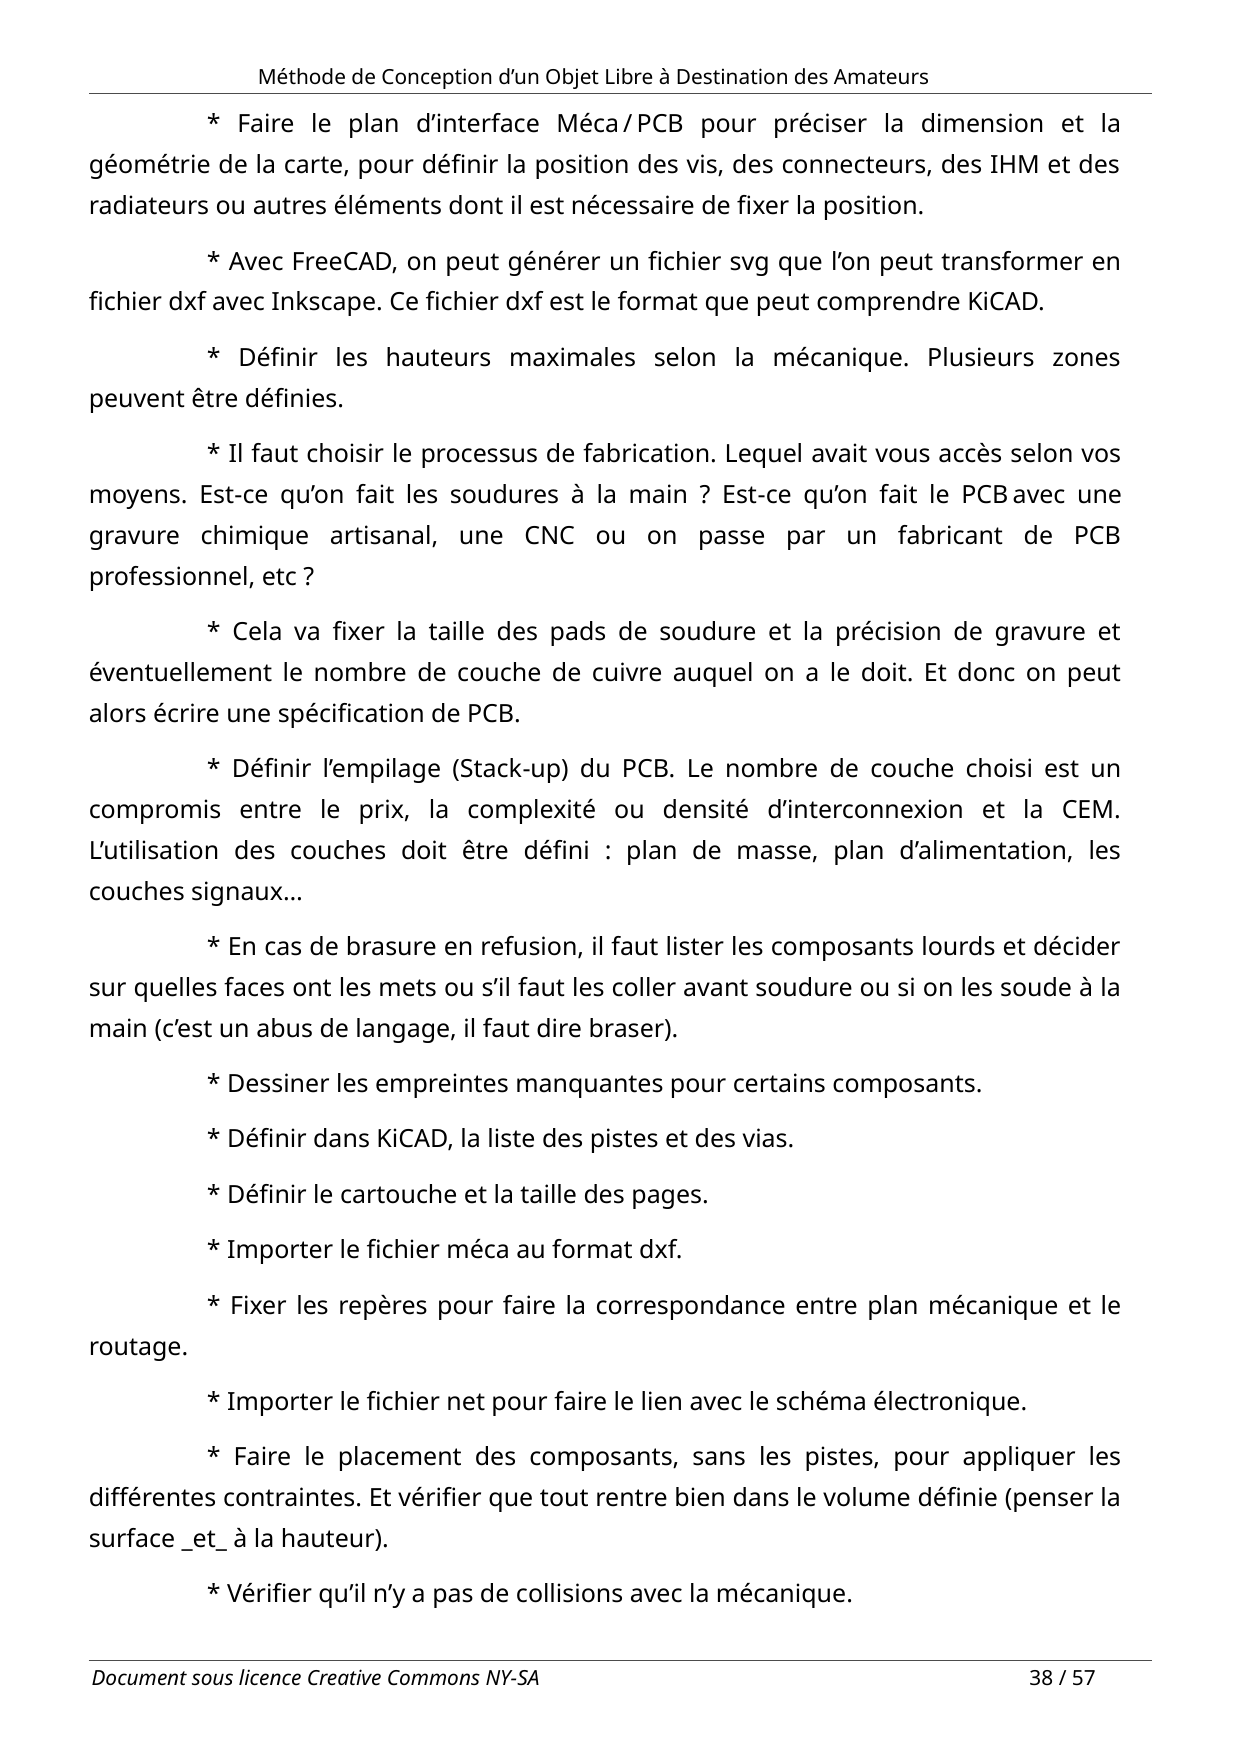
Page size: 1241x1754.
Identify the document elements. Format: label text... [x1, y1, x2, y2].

text * Il faut choisir le processus de fabrication. Lequel avait vous accès selon vos moyens. Est‑ce qu’on fait les soudures à la main ? Est‑ce qu’on fait le PCB avec une gravure chimique artisanal, une CNC ou on passe par un fabricant de PCB professionnel, etc ? [88, 436, 1122, 592]
text * Avec FreeCAD, on peut générer un fichier svg que l’on peut transformer en fichier dxf avec Inkscape. Ce fichier dxf est le format que peut comprendre KiCAD. [88, 243, 1122, 318]
text * Dessiner les empreintes manquantes pour certains composants. [88, 1066, 1122, 1100]
text * Définir le cartouche et la taille des pages. [88, 1177, 1122, 1211]
text * Faire le plan d’interface Méca / PCB pour préciser la dimension et la géométrie de la carte, pour définir la position des vis, des connecteurs, des IHM et des radiateurs ou autres éléments dont il est nécessaire de fixer la position. [88, 106, 1122, 222]
text * Cela va fixer la taille des pads de soudure et la précision de gravure et éventuellement le nombre de couche de cuivre auquel on a le doit. Et donc on peut alors écrire une spécification de PCB. [88, 614, 1122, 729]
text * Vérifier qu’il n’y a pas de collisions avec la mécanique. [88, 1576, 1122, 1610]
text * Définir les hauteurs maximales selon la mécanique. Plusieurs zones peuvent être définies. [88, 339, 1122, 414]
text * Importer le fichier méca au format dxf. [88, 1232, 1122, 1266]
text * Faire le placement des composants, sans les pistes, pour appliquer les différentes contraintes. Et vérifier que tout rentre bien dans le volume définie (penser la surface _et_ à la hauteur). [88, 1439, 1122, 1555]
text * En cas de brasure en refusion, il faut lister les composants lourds et décider sur quelles faces ont les mets ou s’il faut les coller avant soudure ou si on les soude à la main (c’est un abus de langage, il faut dire braser). [88, 929, 1122, 1044]
text * Importer le fichier net pour faire le lien avec le schéma électronique. [88, 1384, 1122, 1418]
text * Définir l’empilage (Stack‑up) du PCB. Le nombre de couche choisi est un compromis entre le prix, la complexité ou densité d’interconnexion et la CEM. L’utilisation des couches doit être défini : plan de masse, plan d’alimentation, les couches signaux… [88, 751, 1122, 907]
text * Définir dans KiCAD, la liste des pistes et des vias. [88, 1121, 1122, 1155]
text * Fixer les repères pour faire la correspondance entre plan mécanique et le routage. [88, 1287, 1122, 1362]
